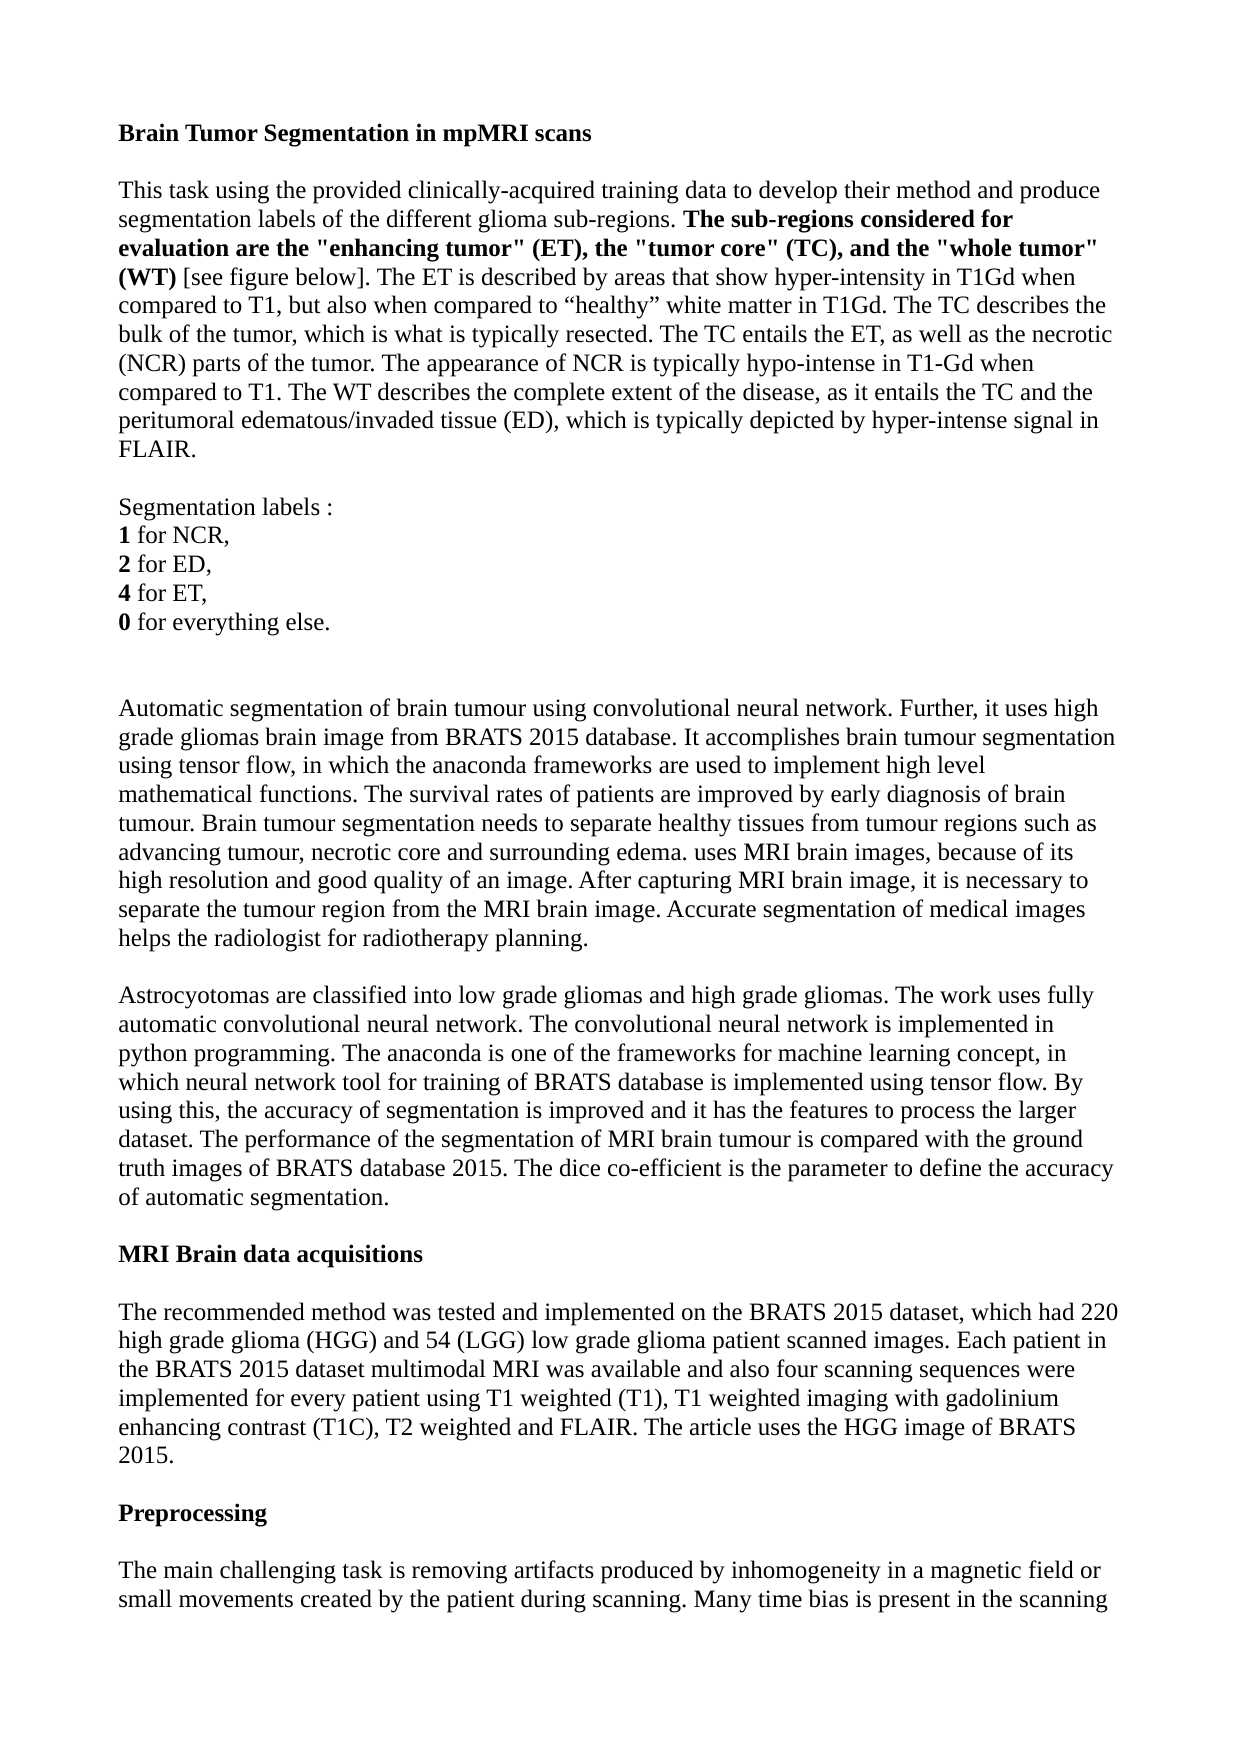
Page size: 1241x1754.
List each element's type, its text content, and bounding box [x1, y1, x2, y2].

text The recommended method was tested and implemented on the BRATS 2015 dataset, which had 220 high grade glioma (HGG) and 54 (LGG) low grade glioma patient scanned images. Each patient in the BRATS 2015 dataset multimodal MRI was available and also four scanning sequences were implemented for every patient using T1 weighted (T1), T1 weighted imaging with gadolinium enhancing contrast (T1C), T2 weighted and FLAIR. The article uses the HGG image of BRATS 2015. [118, 1297, 1122, 1469]
text Astrocyotomas are classified into low grade gliomas and high grade gliomas. The work uses fully automatic convolutional neural network. The convolutional neural network is implemented in python programming. The anaconda is one of the frameworks for machine learning concept, in which neural network tool for training of BRATS database is implemented using tensor flow. By using this, the accuracy of segmentation is improved and it has the features to process the larger dataset. The performance of the segmentation of MRI brain tumour is compared with the ground truth images of BRATS database 2015. The dice co-efficient is the parameter to define the accuracy of automatic segmentation. [118, 981, 1122, 1211]
text 0 for everything else. [118, 607, 1122, 636]
text 2 for ED, [118, 549, 1122, 578]
text 1 for NCR, [118, 521, 1122, 549]
text MRI Brain data acquisitions [118, 1239, 1122, 1268]
text This task using the provided clinically-acquired training data to develop their method and produce segmentation labels of the different glioma sub-regions. The sub-regions considered for evaluation are the "enhancing tumor" (ET), the "tumor core" (TC), and the "whole tumor" (WT) [see figure below]. The ET is described by areas that show hyper-intensity in T1Gd when compared to T1, but also when compared to “healthy” white matter in T1Gd. The TC describes the bulk of the tumor, which is what is typically resected. The TC entails the ET, as well as the necrotic (NCR) parts of the tumor. The appearance of NCR is typically hypo-intense in T1-Gd when compared to T1. The WT describes the complete extent of the disease, as it entails the TC and the peritumoral edematous/invaded tissue (ED), which is typically depicted by hyper-intense signal in FLAIR. [118, 176, 1122, 463]
text Segmentation labels : [118, 492, 1122, 521]
text The main challenging task is removing artifacts produced by inhomogeneity in a magnetic field or small movements created by the patient during scanning. Many time bias is present in the scanning [118, 1556, 1122, 1613]
text Preprocessing [118, 1498, 1122, 1527]
text Brain Tumor Segmentation in mpMRI scans [118, 118, 1122, 147]
text Automatic segmentation of brain tumour using convolutional neural network. Further, it uses high grade gliomas brain image from BRATS 2015 database. It accomplishes brain tumour segmentation using tensor flow, in which the anaconda frameworks are used to implement high level mathematical functions. The survival rates of patients are improved by early diagnosis of brain tumour. Brain tumour segmentation needs to separate healthy tissues from tumour regions such as advancing tumour, necrotic core and surrounding edema. uses MRI brain images, because of its high resolution and good quality of an image. After capturing MRI brain image, it is necessary to separate the tumour region from the MRI brain image. Accurate segmentation of medical images helps the radiologist for radiotherapy planning. [118, 693, 1122, 952]
text 4 for ET, [118, 578, 1122, 607]
